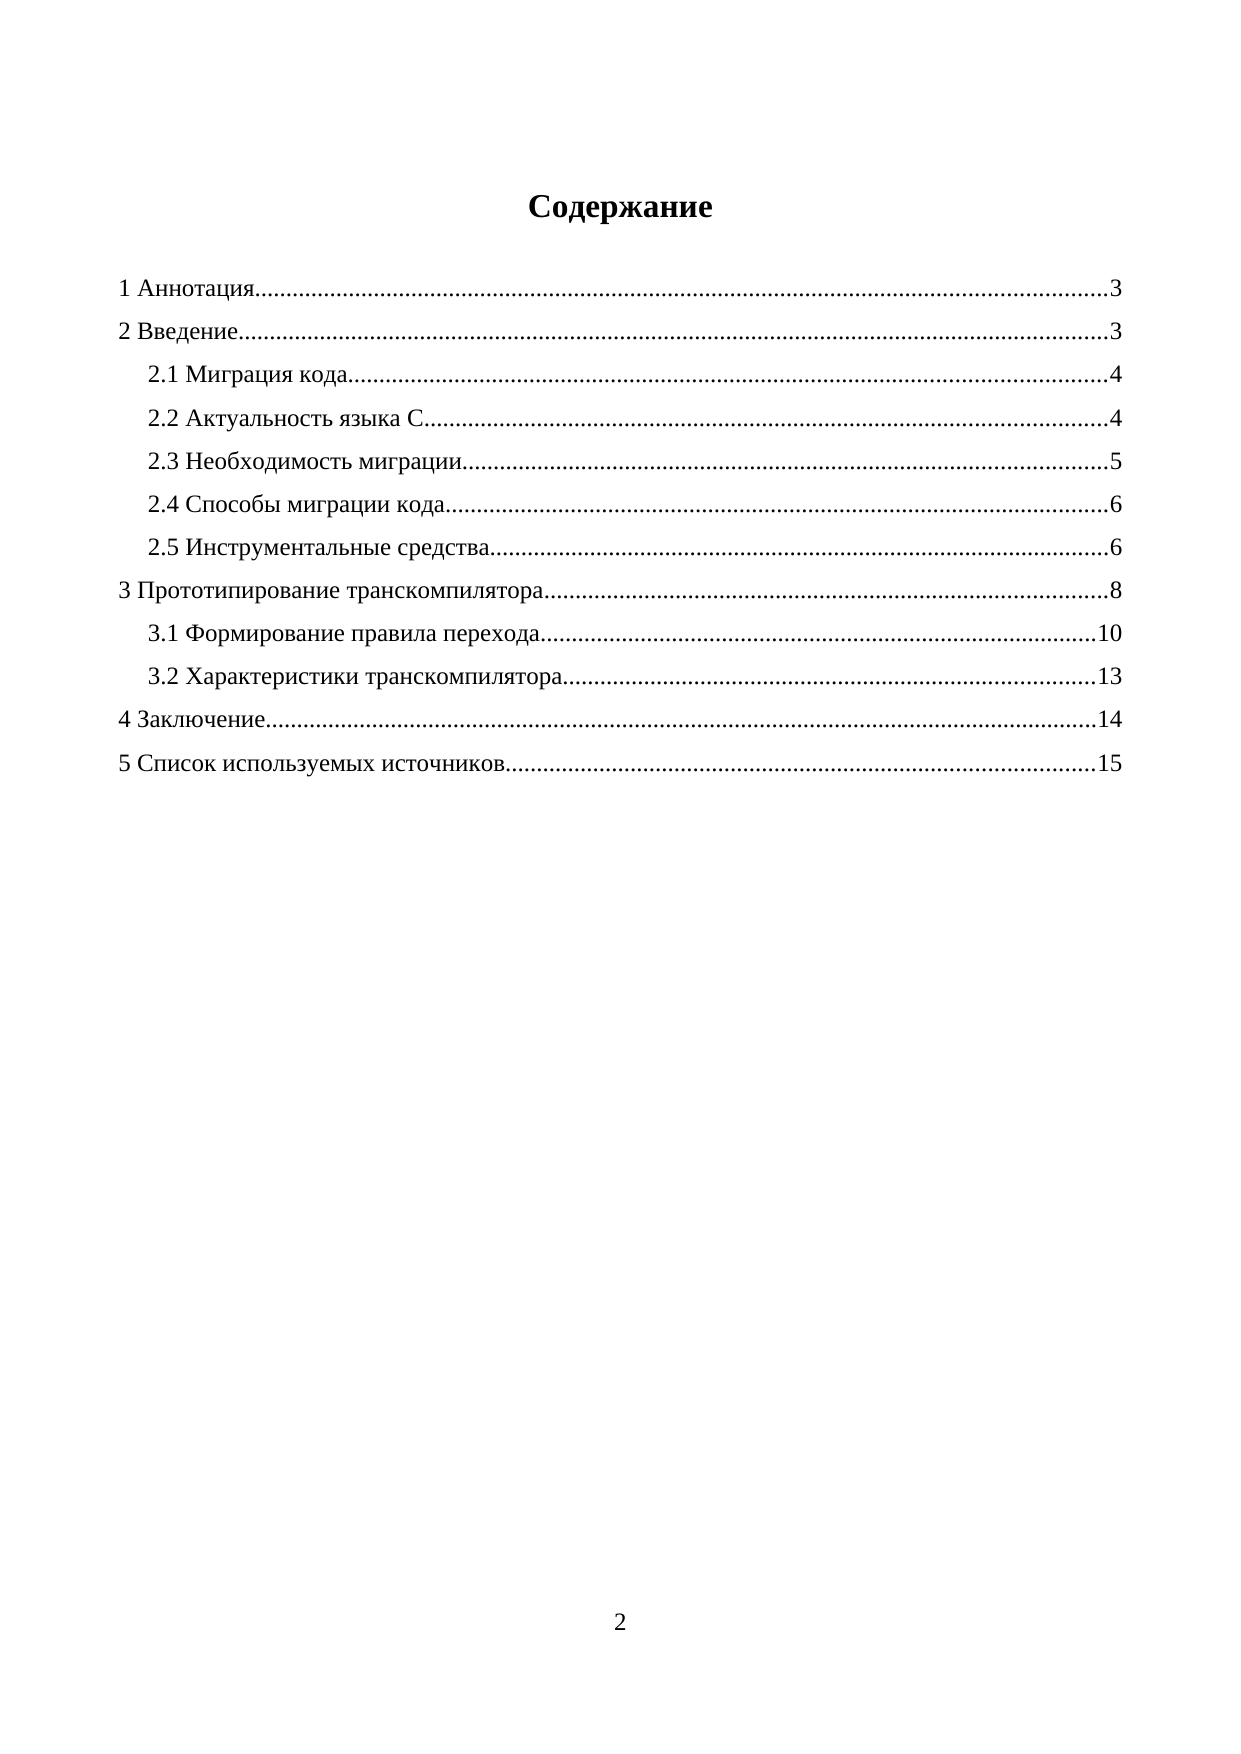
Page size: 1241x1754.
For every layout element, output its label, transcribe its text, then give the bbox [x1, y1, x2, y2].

text 2.2 Актуальность языка C 4 [148, 403, 1122, 431]
text 5 Список используемых источников 15 [118, 748, 1122, 776]
text 3.2 Характеристики транскомпилятора 13 [148, 661, 1122, 690]
text 4 Заключение 14 [118, 704, 1122, 733]
text 3 Прототипирование транскомпилятора 8 [118, 575, 1122, 604]
text 2.5 Инструментальные средства 6 [148, 532, 1122, 561]
text 2 Введение 3 [118, 316, 1122, 345]
text 2.1 Миграция кода 4 [148, 359, 1122, 388]
text 2.4 Способы миграции кода 6 [148, 489, 1122, 518]
text 2.3 Необходимость миграции 5 [148, 446, 1122, 474]
text 1 Аннотация 3 [118, 273, 1122, 302]
subtitle Содержание [118, 186, 1122, 224]
text 3.1 Формирование правила перехода 10 [148, 618, 1122, 647]
